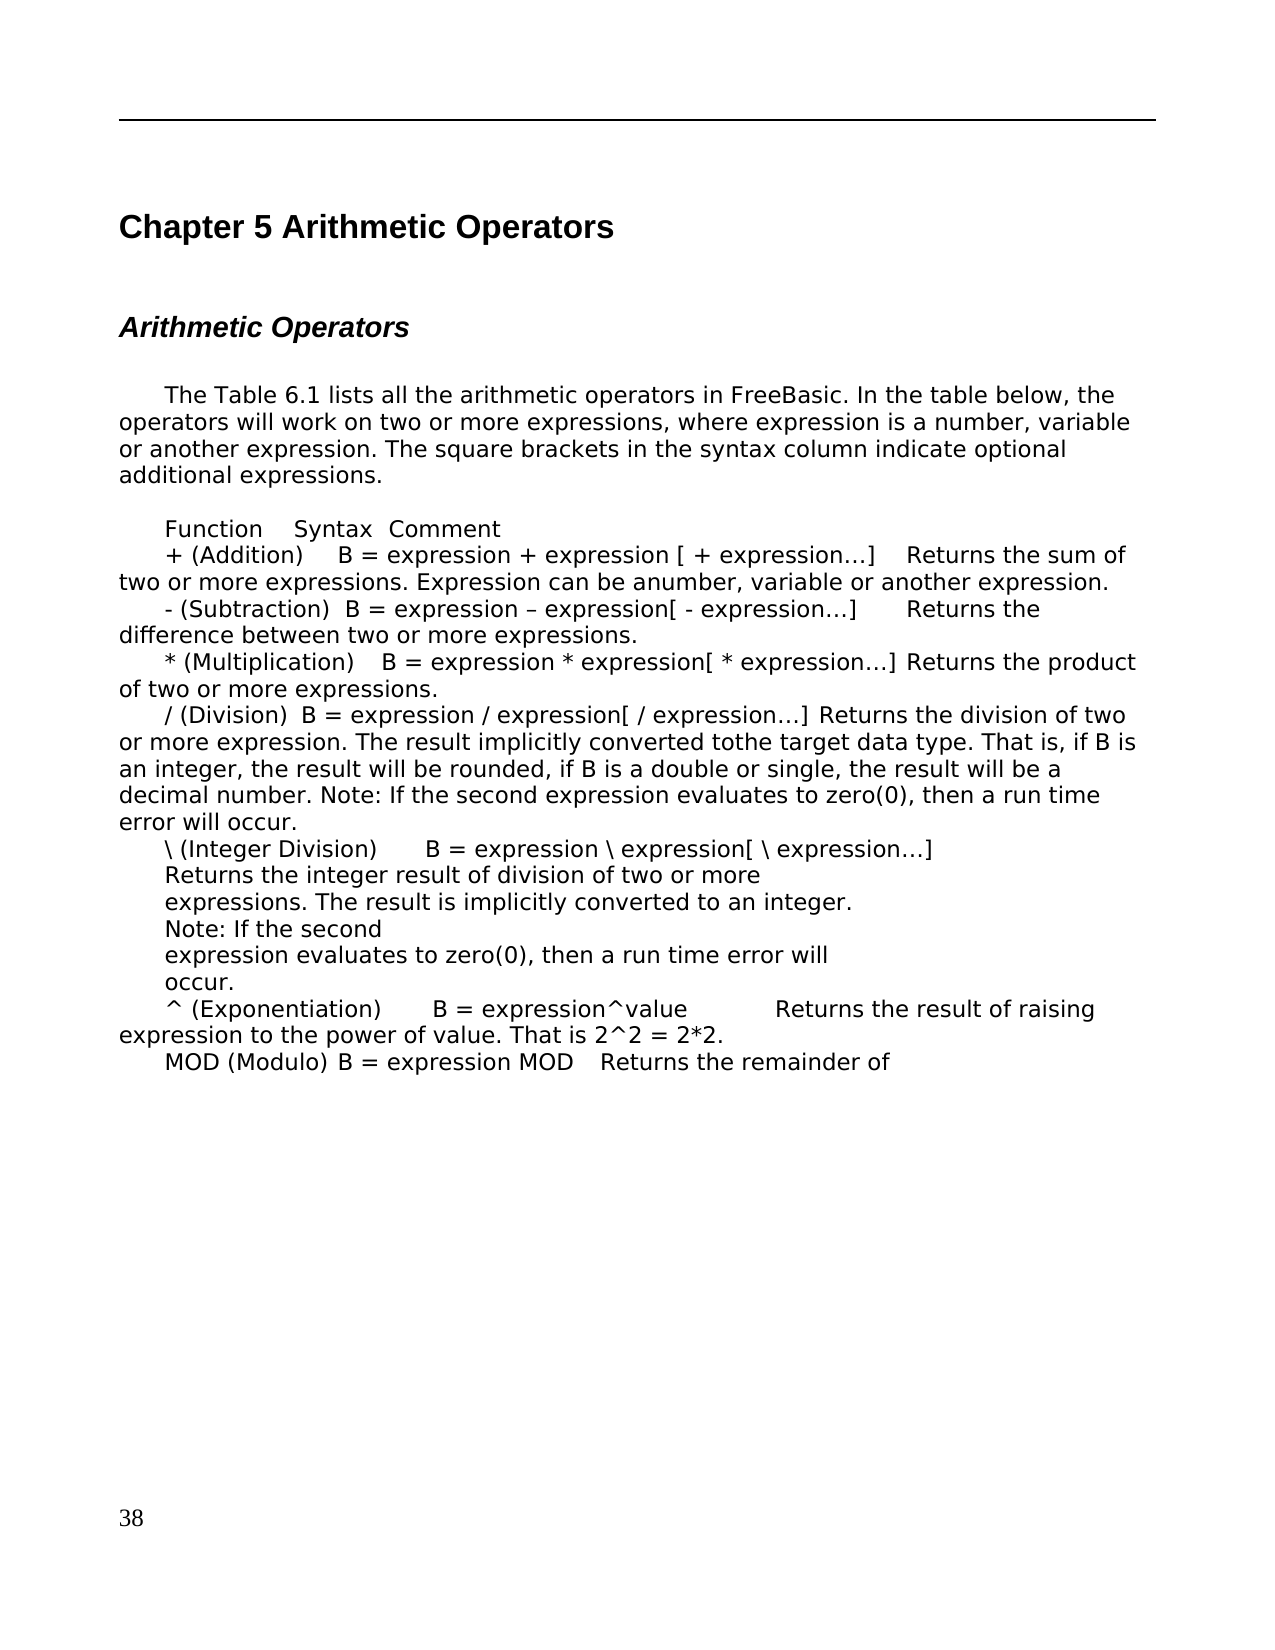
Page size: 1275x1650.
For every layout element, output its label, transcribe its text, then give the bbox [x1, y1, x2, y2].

text * (Multiplication) B = expression * expression[ * expression…] Returns the product of two or more expressions. [118, 649, 1156, 703]
text The Table 6.1 lists all the arithmetic operators in FreeBasic. In the table below, the operators will work on two or more expressions, where expression is a number, variable or another expression. The square brackets in the syntax column indicate optional additional expressions. [118, 383, 1156, 489]
subtitle Arithmetic Operators [118, 310, 1156, 343]
text \ (Integer Division) B = expression \ expression[ \ expression…] [118, 836, 1156, 863]
text Returns the integer result of division of two or more [118, 863, 1156, 889]
text - (Subtraction) B = expression – expression[ - expression…] Returns the difference between two or more expressions. [118, 596, 1156, 649]
text + (Addition) B = expression + expression [ + expression…] Returns the sum of two or more expressions. Expression can be anumber, variable or another expression. [118, 543, 1156, 596]
text expression evaluates to zero(0), then a run time error will [118, 943, 1156, 969]
text MOD (Modulo) B = expression MOD Returns the remainder of [118, 1049, 1156, 1076]
text ^ (Exponentiation) B = expression^value Returns the result of raising expression to the power of value. That is 2^2 = 2*2. [118, 996, 1156, 1049]
text occur. [118, 969, 1156, 996]
text Function Syntax Comment [118, 516, 1156, 543]
text / (Division) B = expression / expression[ / expression…] Returns the division of two or more expression. The result implicitly converted tothe target data type. That is, if B is an integer, the result will be rounded, if B is a double or single, the result will be a decimal number. Note: If the second expression evaluates to zero(0), then a run time error will occur. [118, 703, 1156, 836]
subtitle Chapter 5 Arithmetic Operators [118, 207, 1156, 246]
text Note: If the second [118, 916, 1156, 943]
text expressions. The result is implicitly converted to an integer. [118, 889, 1156, 916]
